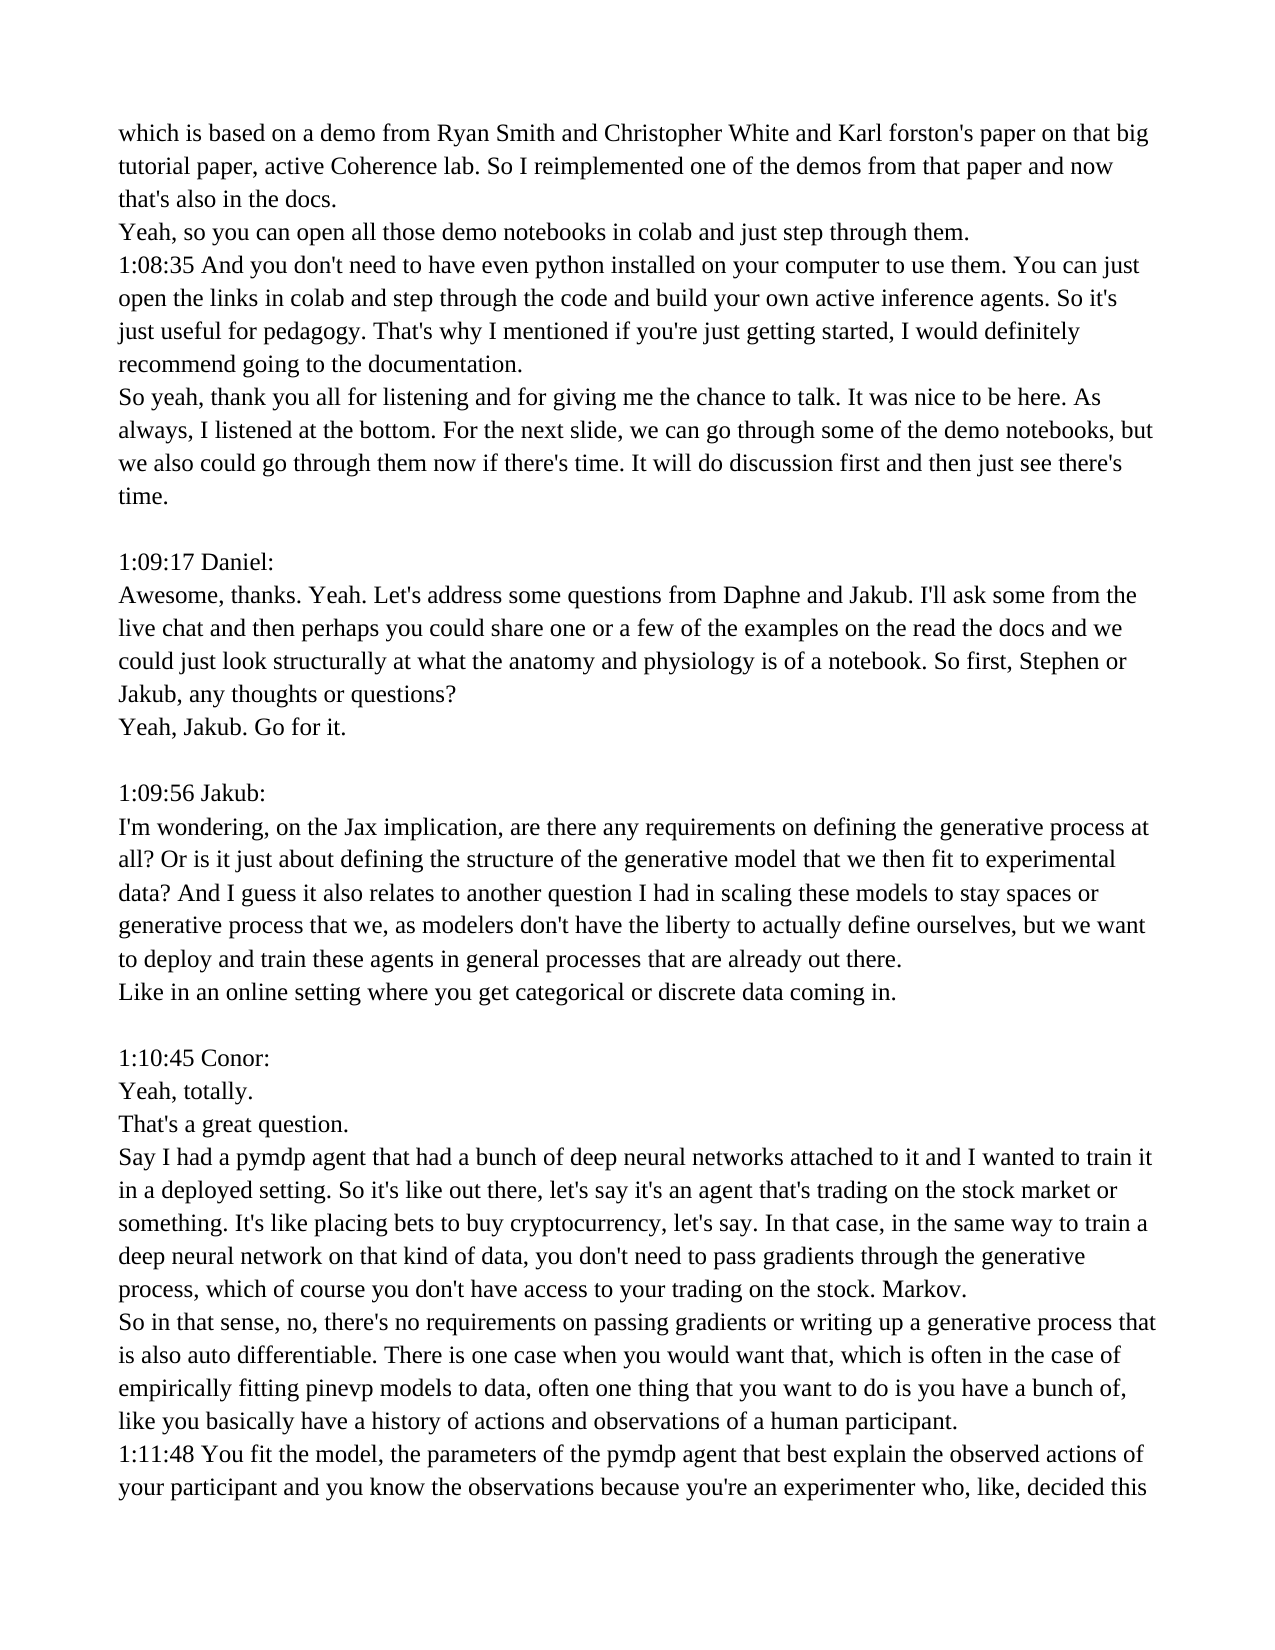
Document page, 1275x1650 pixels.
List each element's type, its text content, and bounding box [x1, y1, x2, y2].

text which is based on a demo from Ryan Smith and Christopher White and Karl forston's paper on that big tutorial paper, active Coherence lab. So I reimplemented one of the demos from that paper and now that's also in the docs. [118, 118, 1157, 213]
text That's a great question. [118, 1109, 1157, 1137]
text 1:09:56 Jakub: [118, 778, 1157, 807]
text 1:08:35 And you don't need to have even python installed on your computer to use them. You can just open the links in colab and step through the code and build your own active inference agents. So it's just useful for pedagogy. That's why I mentioned if you're just getting started, I would definitely recommend going to the documentation. [118, 250, 1157, 378]
text Yeah, totally. [118, 1076, 1157, 1104]
text So in that sense, no, there's no requirements on passing gradients or writing up a generative process that is also auto differentiable. There is one case when you would want that, which is often in the case of empirically fitting pinevp models to data, often one thing that you want to do is you have a bunch of, like you basically have a history of actions and observations of a human participant. [118, 1307, 1157, 1435]
text So yeah, thank you all for listening and for giving me the chance to talk. It was nice to be here. As always, I listened at the bottom. For the next slide, we can go through some of the demo notebooks, but we also could go through them now if there's time. It will do discussion first and then just see there's time. [118, 382, 1157, 510]
text Say I had a pymdp agent that had a bunch of deep neural networks attached to it and I wanted to train it in a deployed setting. So it's like out there, let's say it's an agent that's trading on the stock market or something. It's like placing bets to buy cryptocurrency, let's say. In that case, in the same way to train a deep neural network on that kind of data, you don't need to pass gradients through the generative process, which of course you don't have access to your trading on the stock. Markov. [118, 1142, 1157, 1303]
text Awesome, thanks. Yeah. Let's address some questions from Daphne and Jakub. I'll ask some from the live chat and then perhaps you could share one or a few of the examples on the read the docs and we could just look structurally at what the anatomy and physiology is of a notebook. So first, Stephen or Jakub, any thoughts or questions? [118, 580, 1157, 708]
text 1:11:48 You fit the model, the parameters of the pymdp agent that best explain the observed actions of your participant and you know the observations because you're an experimenter who, like, decided this [118, 1439, 1157, 1501]
text Like in an online setting where you get categorical or discrete data coming in. [118, 977, 1157, 1005]
text 1:10:45 Conor: [118, 1043, 1157, 1071]
text I'm wondering, on the Jax implication, are there any requirements on defining the generative process at all? Or is it just about defining the structure of the generative model that we then fit to experimental data? And I guess it also relates to another question I had in scaling these models to stay spaces or generative process that we, as modelers don't have the liberty to actually define ourselves, but we want to deploy and train these agents in general processes that are already out there. [118, 812, 1157, 972]
text Yeah, so you can open all those demo notebooks in colab and just step through them. [118, 217, 1157, 246]
text 1:09:17 Daniel: [118, 547, 1157, 576]
text Yeah, Jakub. Go for it. [118, 712, 1157, 741]
